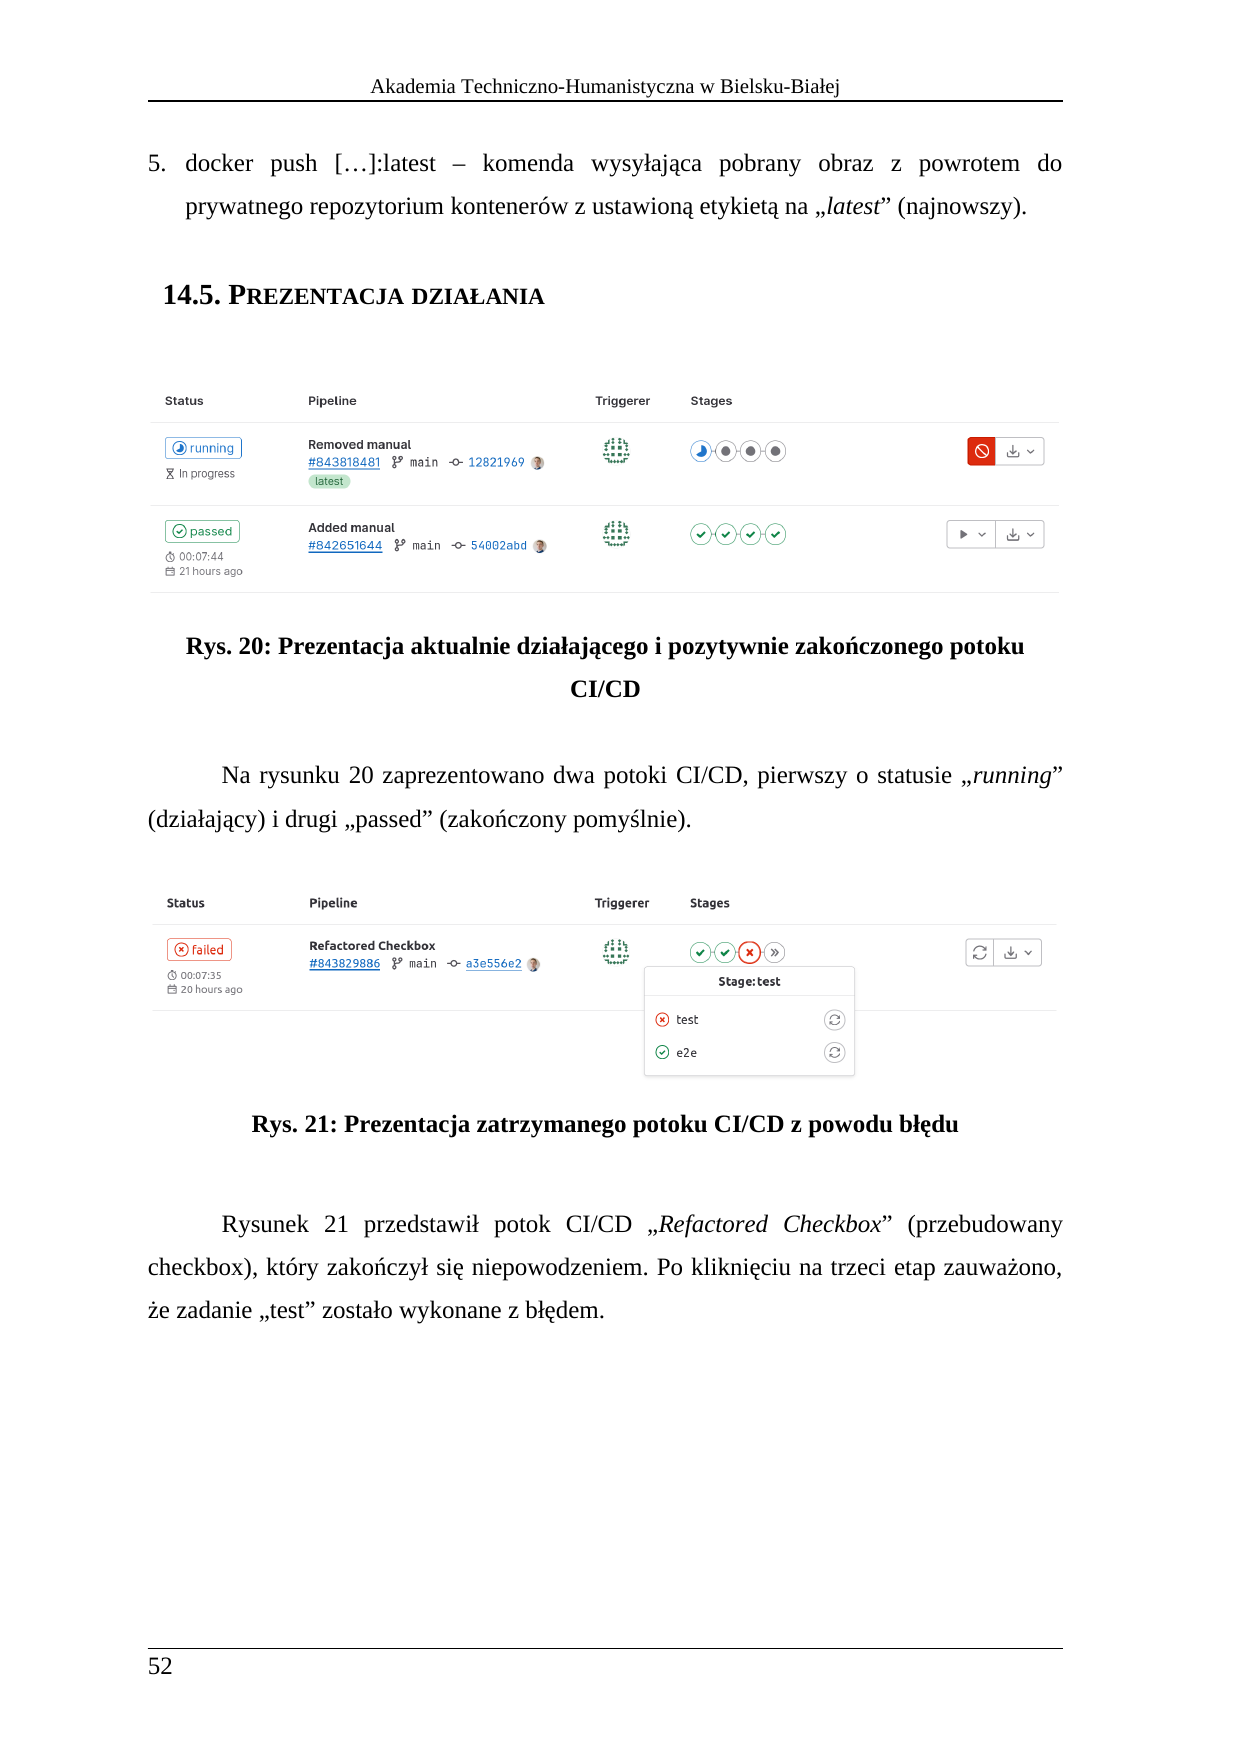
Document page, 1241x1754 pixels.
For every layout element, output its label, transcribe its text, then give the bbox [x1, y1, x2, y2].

list docker push […]:latest – komenda wysyłająca pobrany obraz z powrotem do prywatnego repozytorium kontenerów z ustawioną etykietą na „latest” (najnowszy). [148, 148, 1063, 219]
text Rysunek 21 przedstawił potok CI/CD „Refactored Checkbox” (przebudowany checkbox), który zakończył się niepowodzeniem. Po kliknięciu na trzeci etap zauważono, że zadanie „test” zostało wykonane z błędem. [148, 1209, 1063, 1324]
picture [147, 383, 1063, 605]
text Na rysunku 20 zaprezentowano dwa potoki CI/CD, pierwszy o statusie „running” (działający) i drugi „passed” (zakończony pomyślnie). [148, 761, 1063, 832]
subtitle Prezentacja działania [162, 277, 1063, 311]
picture [147, 890, 1063, 1082]
text Rys. 20: Prezentacja aktualnie działającego i pozytywnie zakończonego potoku CI/CD [148, 605, 1063, 703]
text Rys. 21: Prezentacja zatrzymanego potoku CI/CD z powodu błędu [148, 1082, 1063, 1137]
